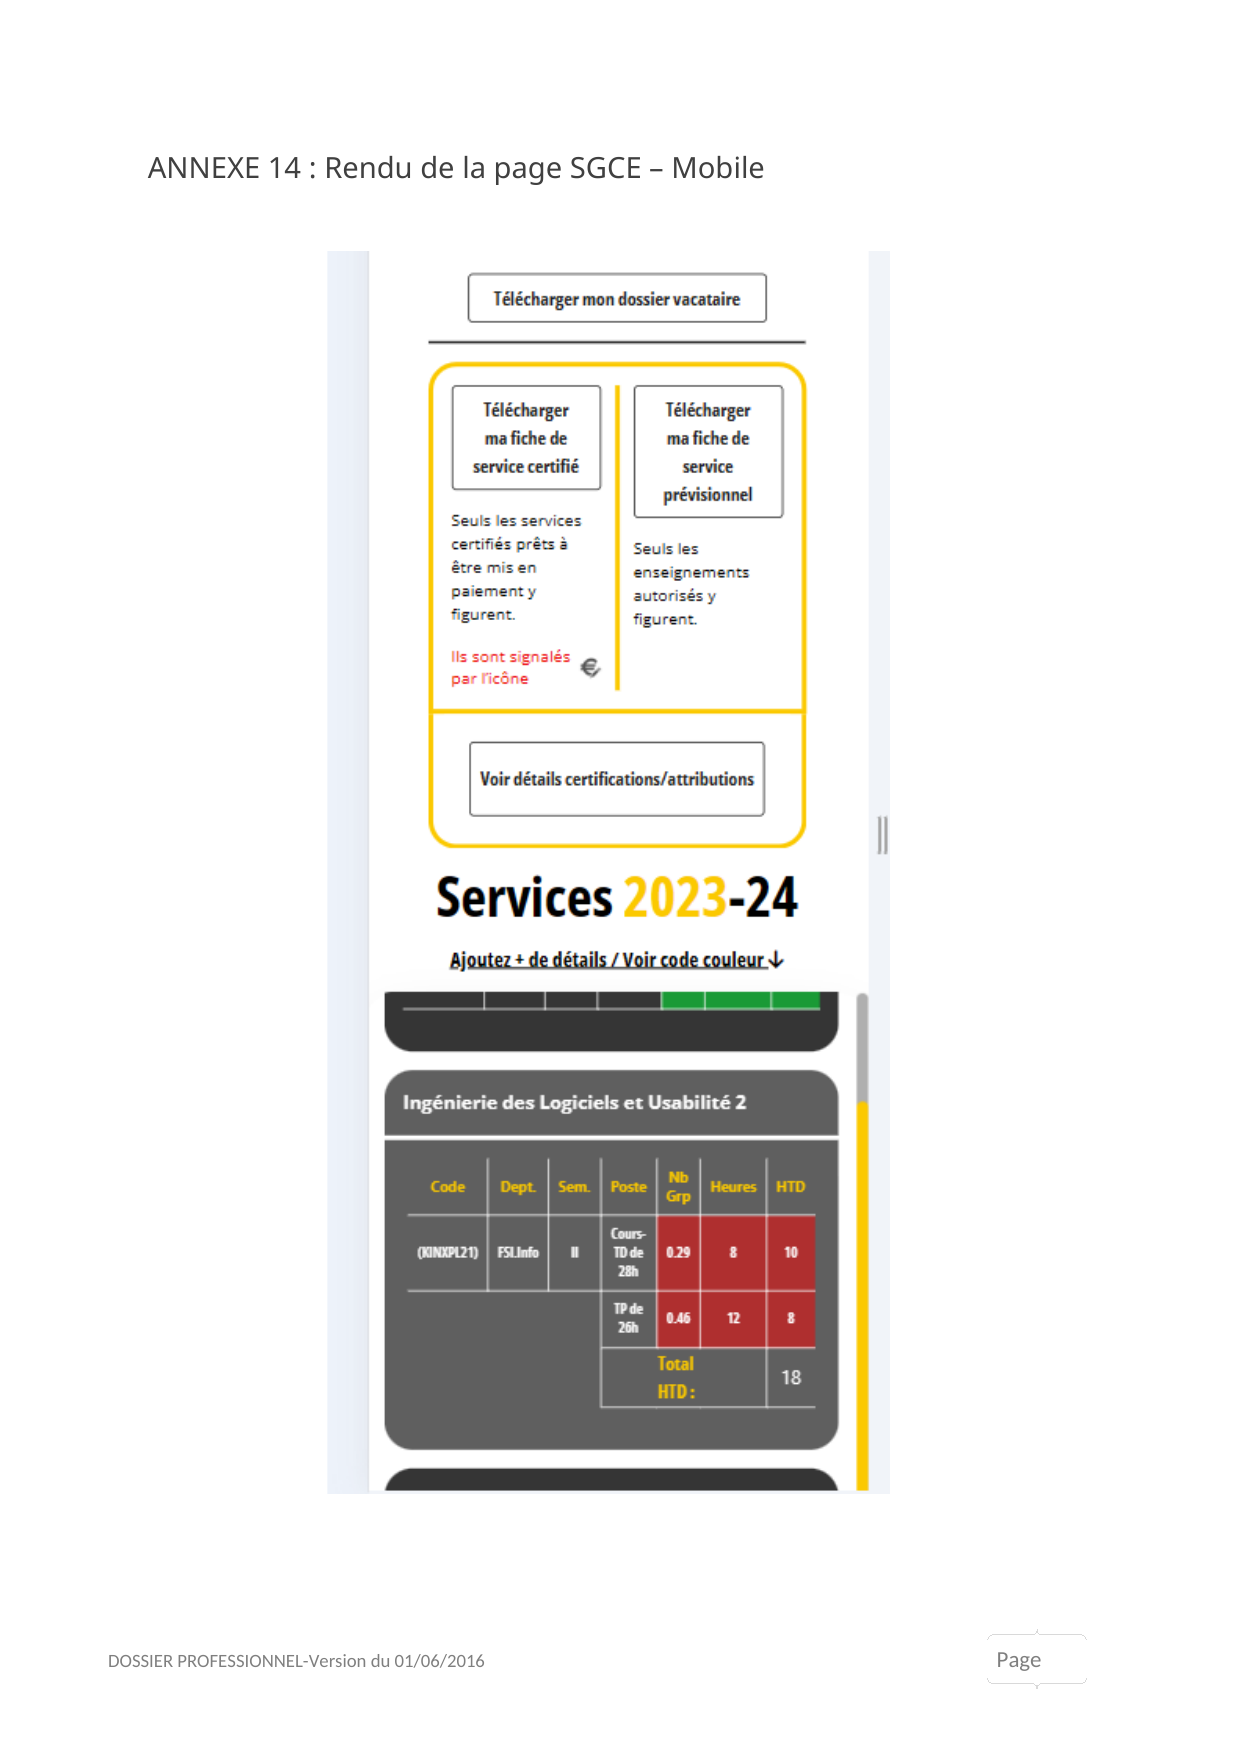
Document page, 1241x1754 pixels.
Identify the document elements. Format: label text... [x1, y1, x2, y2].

text ANNEXE 14 : Rendu de la page SGCE – Mobile [148, 148, 1093, 187]
picture [327, 251, 890, 1494]
